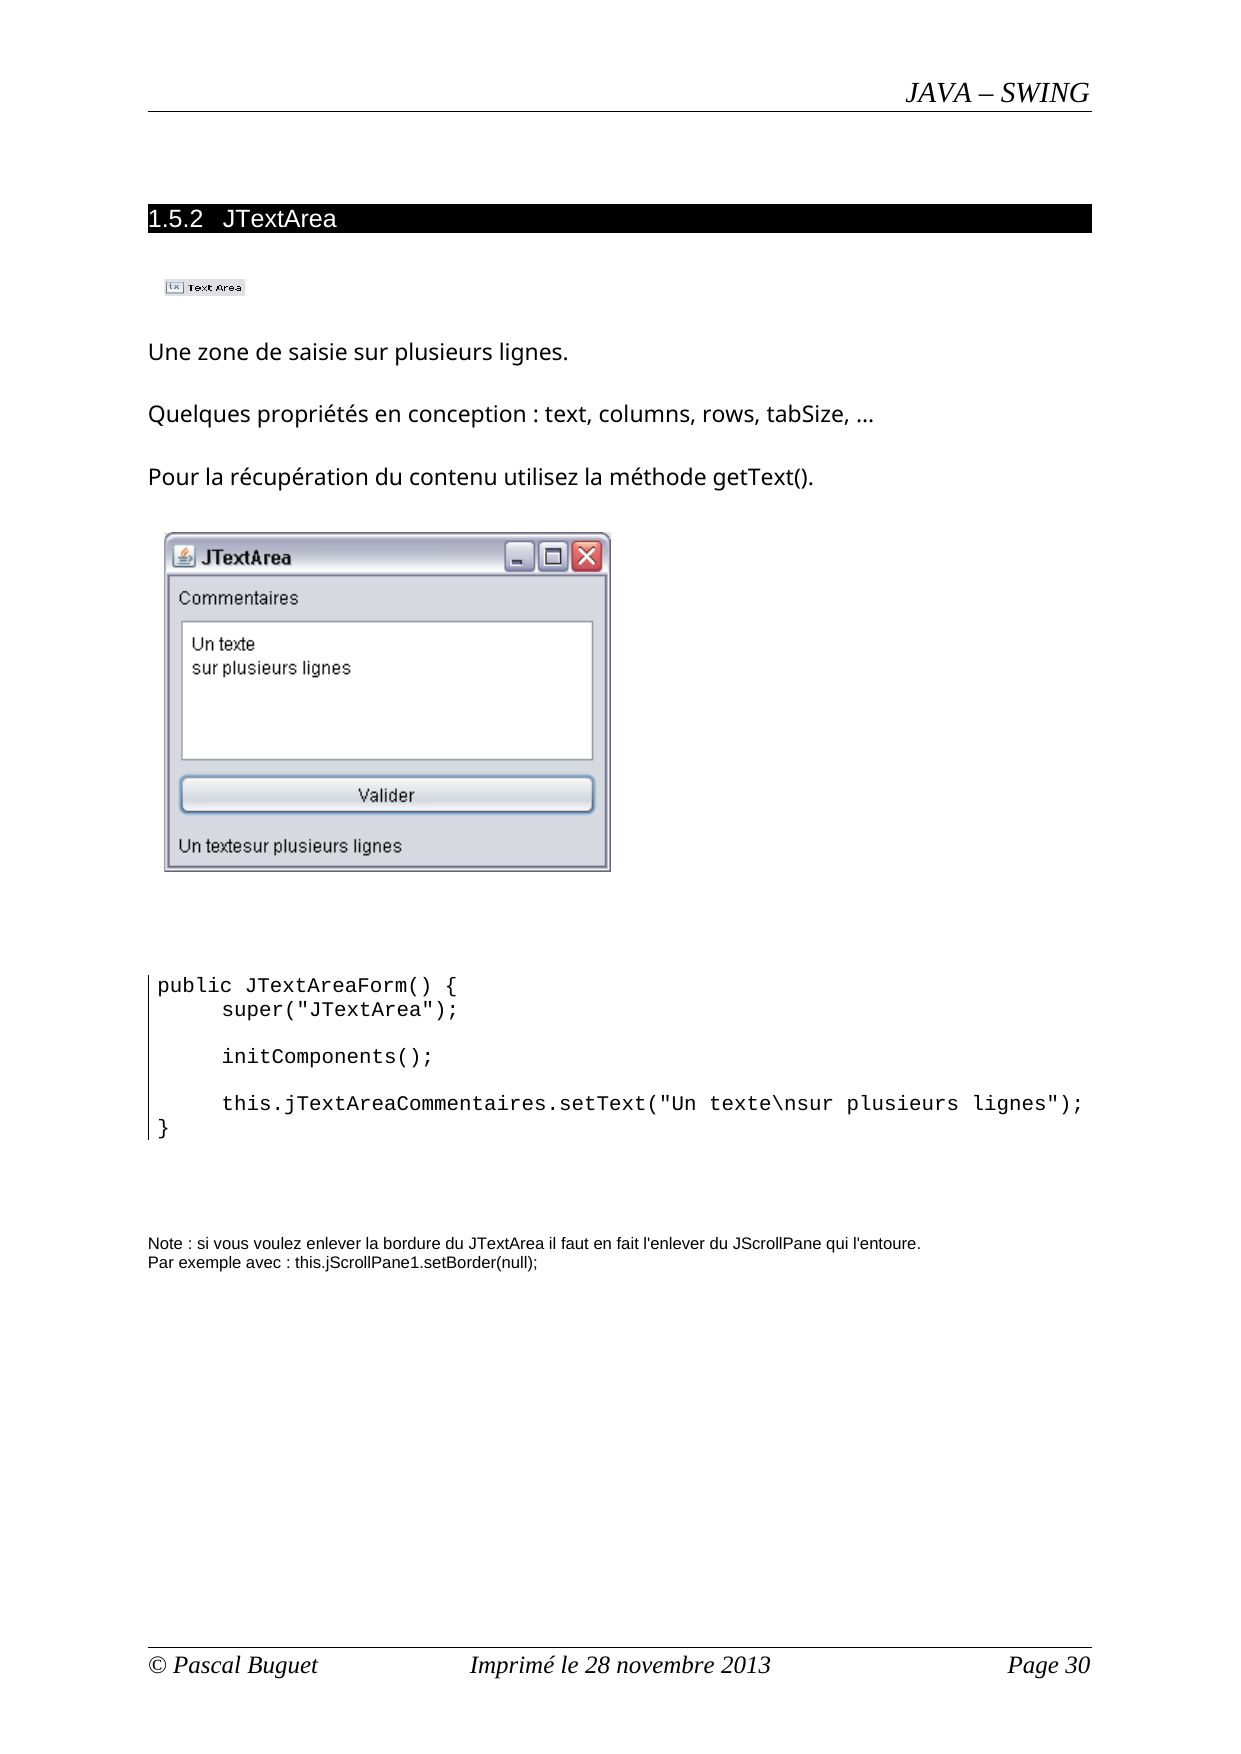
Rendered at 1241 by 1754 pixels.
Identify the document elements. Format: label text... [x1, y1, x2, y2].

text Pour la récupération du contenu utilisez la méthode getText(). [148, 461, 1092, 492]
text super("JTextArea"); [149, 998, 1092, 1022]
text Note : si vous voulez enlever la bordure du JTextArea il faut en fait l'enlever du JScrollPane qui l'entoure. [148, 1234, 1092, 1253]
picture [164, 532, 611, 872]
subtitle JTextArea [148, 204, 1092, 233]
text Une zone de saisie sur plusieurs lignes. [148, 336, 1092, 367]
text Par exemple avec : this.jScrollPane1.setBorder(null); [148, 1253, 1092, 1272]
text } [149, 1117, 1092, 1140]
text public JTextAreaForm() { [149, 975, 1092, 998]
text initComponents(); [149, 1046, 1092, 1069]
text Quelques propriétés en conception : text, columns, rows, tabSize, … [148, 398, 1092, 429]
text this.jTextAreaCommentaires.setText("Un texte\nsur plusieurs lignes"); [149, 1093, 1092, 1117]
